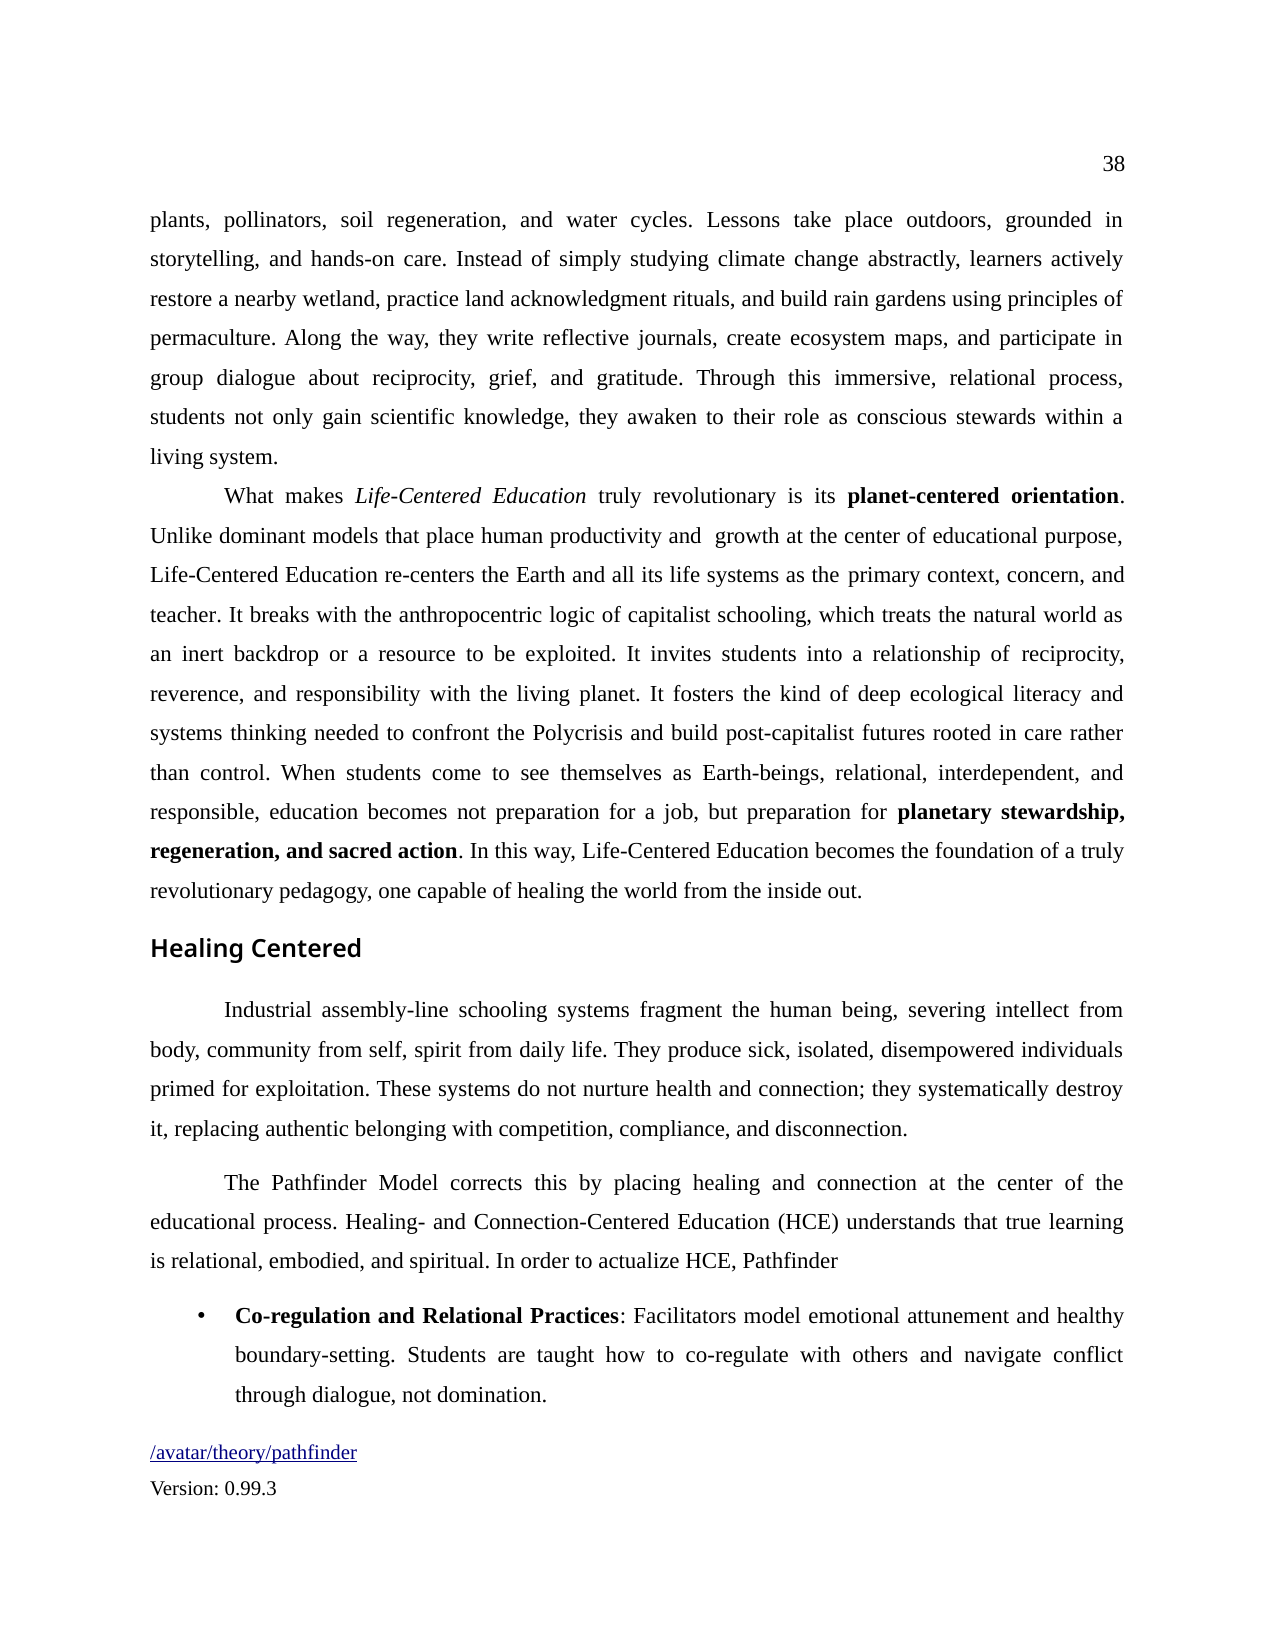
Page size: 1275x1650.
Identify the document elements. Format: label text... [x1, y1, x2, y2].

text The Pathfinder Model corrects this by placing healing and connection at the center of the educational process. Healing- and Connection-Centered Education (HCE) understands that true learning is relational, embodied, and spiritual. In order to actualize HCE, Pathfinder [150, 1169, 1125, 1274]
text plants, pollinators, soil regeneration, and water cycles. Lessons take place outdoors, grounded in storytelling, and hands-on care. Instead of simply studying climate change abstractly, learners actively restore a nearby wetland, practice land acknowledgment rituals, and build rain gardens using principles of permaculture. Along the way, they write reflective journals, create ecosystem maps, and participate in group dialogue about reciprocity, grief, and gratitude. Through this immersive, relational process, students not only gain scientific knowledge, they awaken to their role as conscious stewards within a living system. [150, 206, 1125, 469]
text Industrial assembly-line schooling systems fragment the human being, severing intellect from body, community from self, spirit from daily life. They produce sick, isolated, disempowered individuals primed for exploitation. These systems do not nurture health and connection; they systematically destroy it, replacing authentic belonging with competition, compliance, and disconnection. [150, 996, 1125, 1141]
text What makes Life-Centered Education truly revolutionary is its planet-centered orientation. Unlike dominant models that place human productivity and growth at the center of educational purpose, Life-Centered Education re-centers the Earth and all its life systems as the primary context, concern, and teacher. It breaks with the anthropocentric logic of capitalist schooling, which treats the natural world as an inert backdrop or a resource to be exploited. It invites students into a relationship of reciprocity, reverence, and responsibility with the living planet. It fosters the kind of deep ecological literacy and systems thinking needed to confront the Polycrisis and build post-capitalist futures rooted in care rather than control. When students come to see themselves as Earth-beings, relational, interdependent, and responsible, education becomes not preparation for a job, but preparation for planetary stewardship, regeneration, and sacred action. In this way, Life-Centered Education becomes the foundation of a truly revolutionary pedagogy, one capable of healing the world from the inside out. [150, 482, 1125, 903]
subtitle Healing Centered [150, 931, 1125, 965]
list Co-regulation and Relational Practices: Facilitators model emotional attunement and healthy boundary-setting. Students are taught how to co-regulate with others and navigate conflict through dialogue, not domination. [197, 1302, 1125, 1407]
